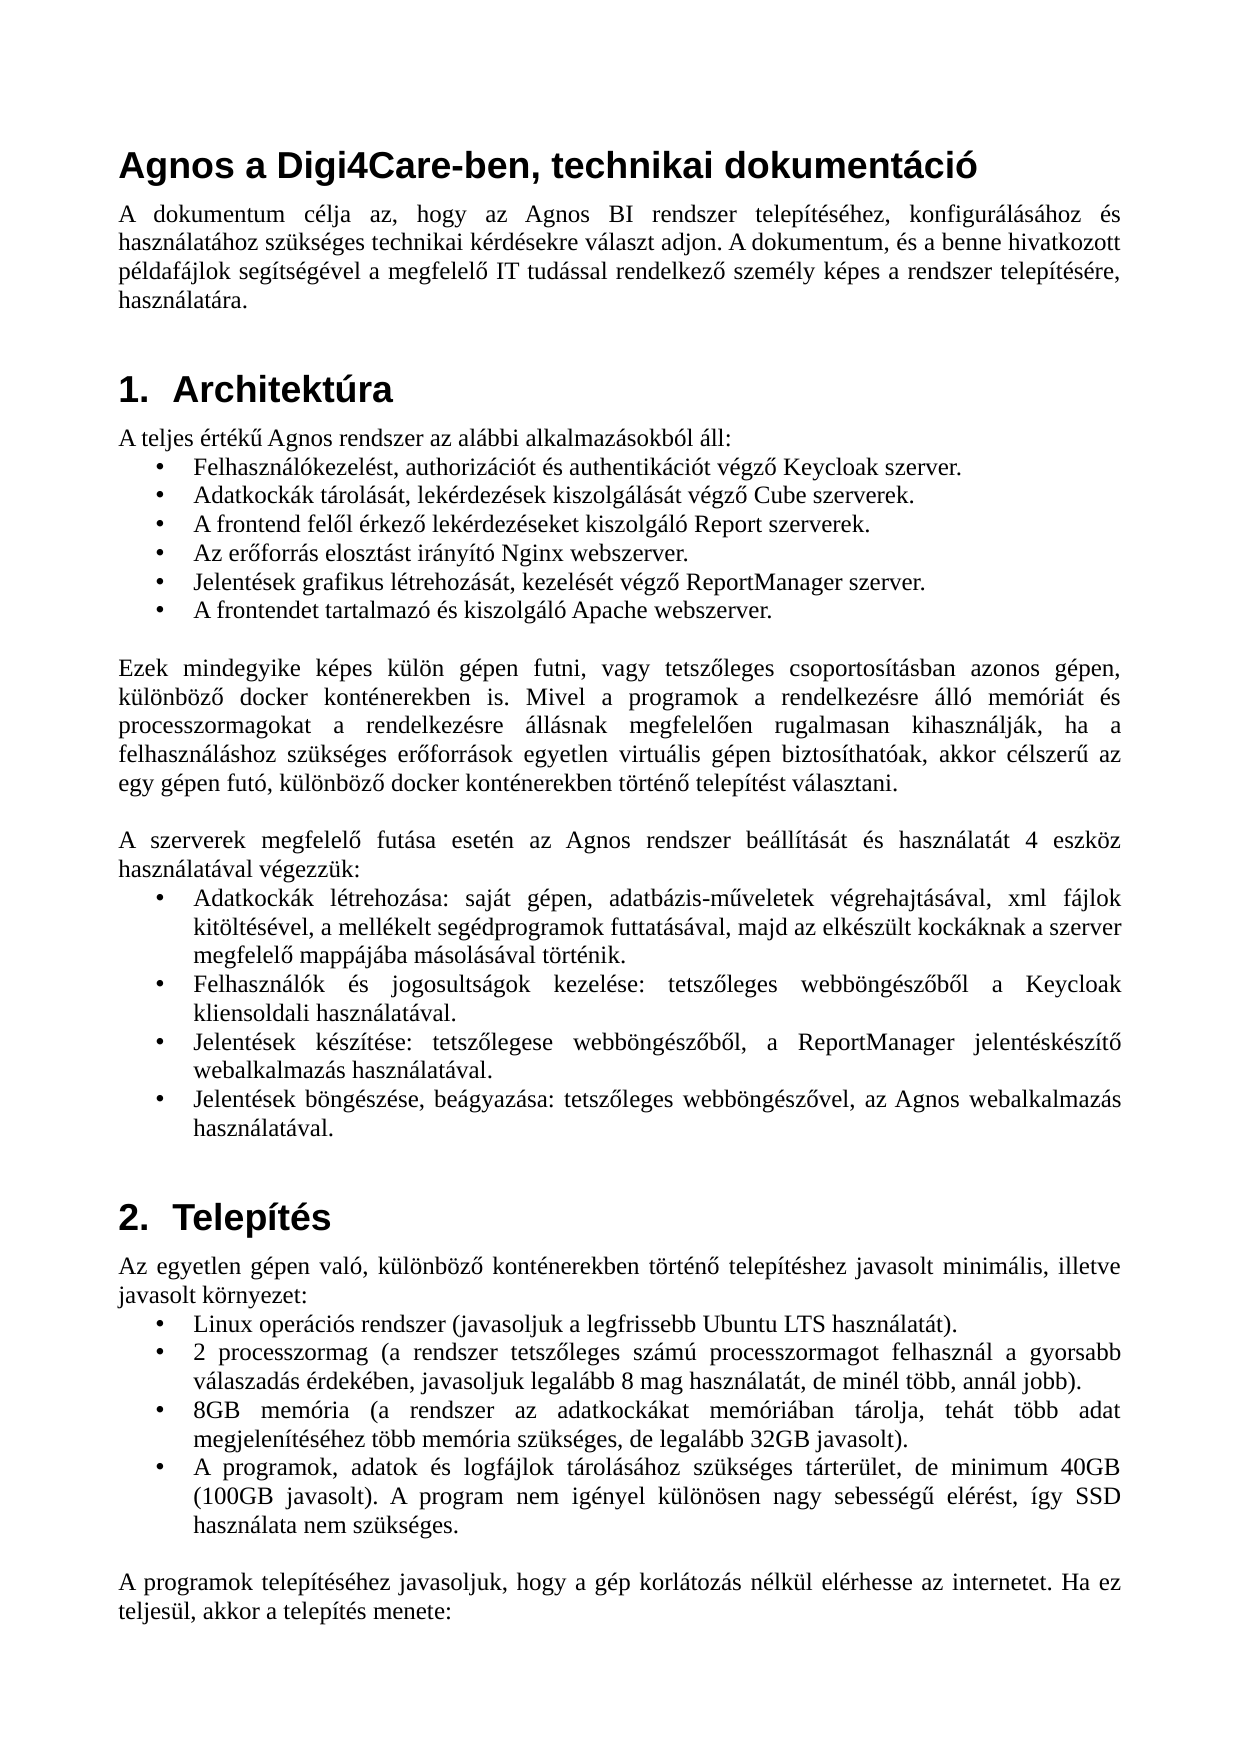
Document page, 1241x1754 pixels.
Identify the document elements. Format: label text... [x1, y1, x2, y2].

list Jelentések böngészése, beágyazása: tetszőleges webböngészővel, az Agnos webalkalmazás használatával. [156, 1084, 1122, 1142]
subtitle Telepítés [118, 1196, 1122, 1239]
subtitle Architektúra [118, 367, 1122, 411]
list Adatkockák létrehozása: saját gépen, adatbázis-műveletek végrehajtásával, xml fájlok kitöltésével, a mellékelt segédprogramok futtatásával, majd az elkészült kockáknak a szerver megfelelő mappájába másolásával történik. [156, 883, 1122, 969]
list Az erőforrás elosztást irányító Nginx webszerver. [156, 538, 1122, 567]
list A frontendet tartalmazó és kiszolgáló Apache webszerver. [156, 596, 1122, 624]
list Felhasználókezelést, authorizációt és authentikációt végző Keycloak szerver. [156, 452, 1122, 481]
list Jelentések készítése: tetszőlegese webböngészőből, a ReportManager jelentéskészítő webalkalmazás használatával. [156, 1027, 1122, 1084]
text A szerverek megfelelő futása esetén az Agnos rendszer beállítását és használatát 4 eszköz használatával végezzük: [118, 826, 1122, 883]
list 8GB memória (a rendszer az adatkockákat memóriában tárolja, tehát több adat megjelenítéséhez több memória szükséges, de legalább 32GB javasolt). [156, 1395, 1122, 1452]
list Linux operációs rendszer (javasoljuk a legfrissebb Ubuntu LTS használatát). [156, 1309, 1122, 1337]
list 2 processzormag (a rendszer tetszőleges számú processzormagot felhasznál a gyorsabb válaszadás érdekében, javasoljuk legalább 8 mag használatát, de minél több, annál jobb). [156, 1337, 1122, 1395]
text A teljes értékű Agnos rendszer az alábbi alkalmazásokból áll: [118, 423, 1122, 452]
text Az egyetlen gépen való, különböző konténerekben történő telepítéshez javasolt minimális, illetve javasolt környezet: [118, 1251, 1122, 1309]
text A dokumentum célja az, hogy az Agnos BI rendszer telepítéséhez, konfigurálásához és használatához szükséges technikai kérdésekre választ adjon. A dokumentum, és a benne hivatkozott példafájlok segítségével a megfelelő IT tudással rendelkező személy képes a rendszer telepítésére, használatára. [118, 199, 1122, 314]
subtitle Agnos a Digi4Care-ben, technikai dokumentáció [118, 143, 1122, 186]
list A frontend felől érkező lekérdezéseket kiszolgáló Report szerverek. [156, 509, 1122, 538]
list Felhasználók és jogosultságok kezelése: tetszőleges webböngészőből a Keycloak kliensoldali használatával. [156, 969, 1122, 1027]
list Adatkockák tárolását, lekérdezések kiszolgálását végző Cube szerverek. [156, 481, 1122, 509]
text A programok telepítéséhez javasoljuk, hogy a gép korlátozás nélkül elérhesse az internetet. Ha ez teljesül, akkor a telepítés menete: [118, 1567, 1122, 1625]
text Ezek mindegyike képes külön gépen futni, vagy tetszőleges csoportosításban azonos gépen, különböző docker konténerekben is. Mivel a programok a rendelkezésre álló memóriát és processzormagokat a rendelkezésre állásnak megfelelően rugalmasan kihasználják, ha a felhasználáshoz szükséges erőforrások egyetlen virtuális gépen biztosíthatóak, akkor célszerű az egy gépen futó, különböző docker konténerekben történő telepítést választani. [118, 653, 1122, 797]
list A programok, adatok és logfájlok tárolásához szükséges tárterület, de minimum 40GB (100GB javasolt). A program nem igényel különösen nagy sebességű elérést, így SSD használata nem szükséges. [156, 1452, 1122, 1539]
list Jelentések grafikus létrehozását, kezelését végző ReportManager szerver. [156, 567, 1122, 596]
